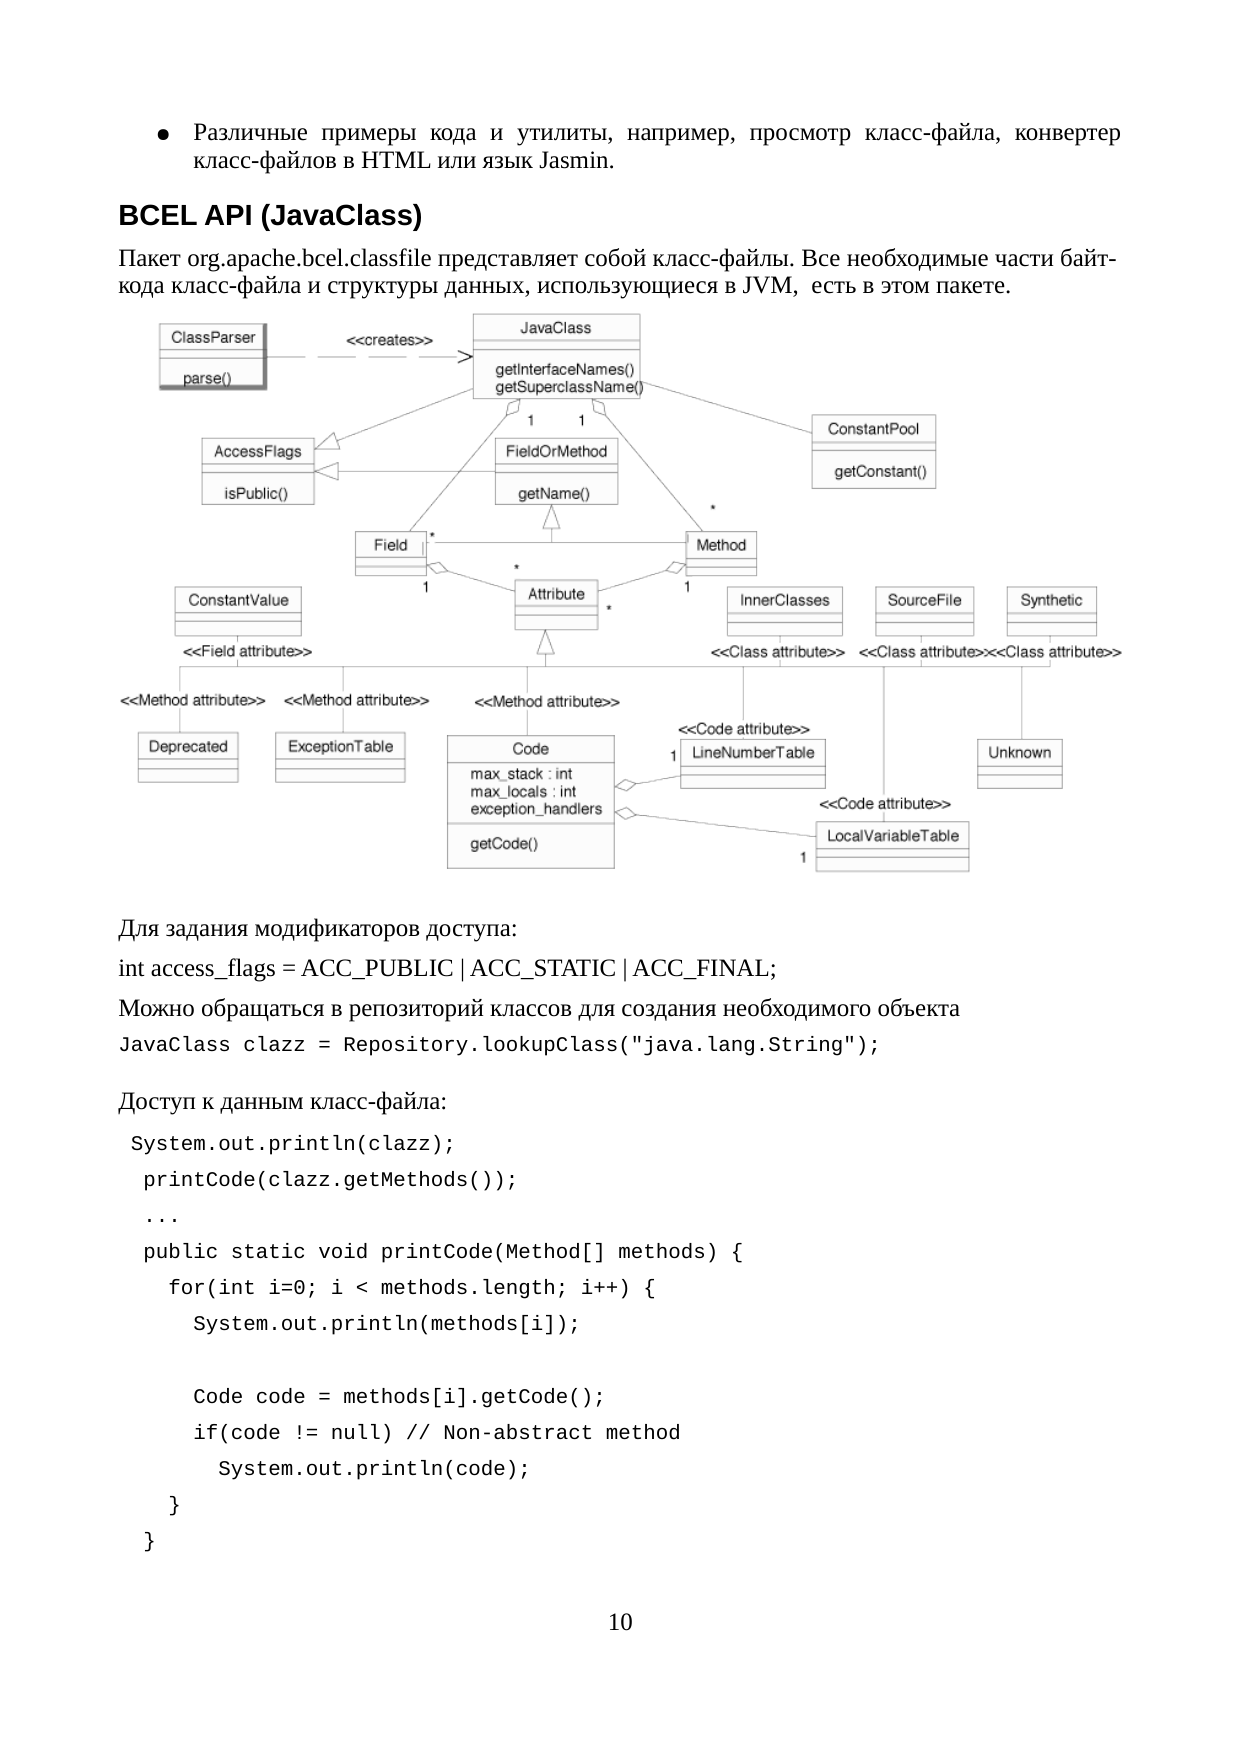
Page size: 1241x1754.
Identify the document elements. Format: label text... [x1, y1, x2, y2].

text JavaClass clazz = Repository.lookupClass("java.lang.String"); [118, 1034, 1122, 1058]
text Можно обращаться в репозиторий классов для создания необходимого объекта [118, 994, 1122, 1022]
text Для задания модификаторов доступа: [118, 914, 1122, 941]
text } [118, 1530, 1122, 1554]
text System.out.println(code); [118, 1458, 1122, 1482]
picture [118, 311, 1122, 874]
text Доступ к данным класс-файла: [118, 1087, 1122, 1115]
text int access_flags = ACC_PUBLIC | ACC_STATIC | ACC_FINAL; [118, 954, 1122, 982]
text Code code = methods[i].getCode(); [118, 1386, 1122, 1409]
text Пакет org.apache.bcel.classfile представляет собой класс-файлы. Все необходимые части байт-кода класс-файла и структуры данных, использующиеся в JVM, есть в этом пакете. [118, 244, 1122, 299]
text ... [118, 1205, 1122, 1228]
text System.out.println(methods[i]); [118, 1313, 1122, 1337]
text System.out.println(clazz); [118, 1128, 1122, 1156]
list Различные примеры кода и утилиты, например, просмотр класс-файла, конвертер класс-файлов в HTML или язык Jasmin. [156, 118, 1122, 173]
subtitle BCEL API (JavaClass) [118, 198, 1122, 231]
text for(int i=0; i < methods.length; i++) { [118, 1277, 1122, 1301]
text if(code != null) // Non-abstract method [118, 1422, 1122, 1445]
text printCode(clazz.getMethods()); [118, 1169, 1122, 1192]
text public static void printCode(Method[] methods) { [118, 1241, 1122, 1265]
text } [118, 1494, 1122, 1518]
